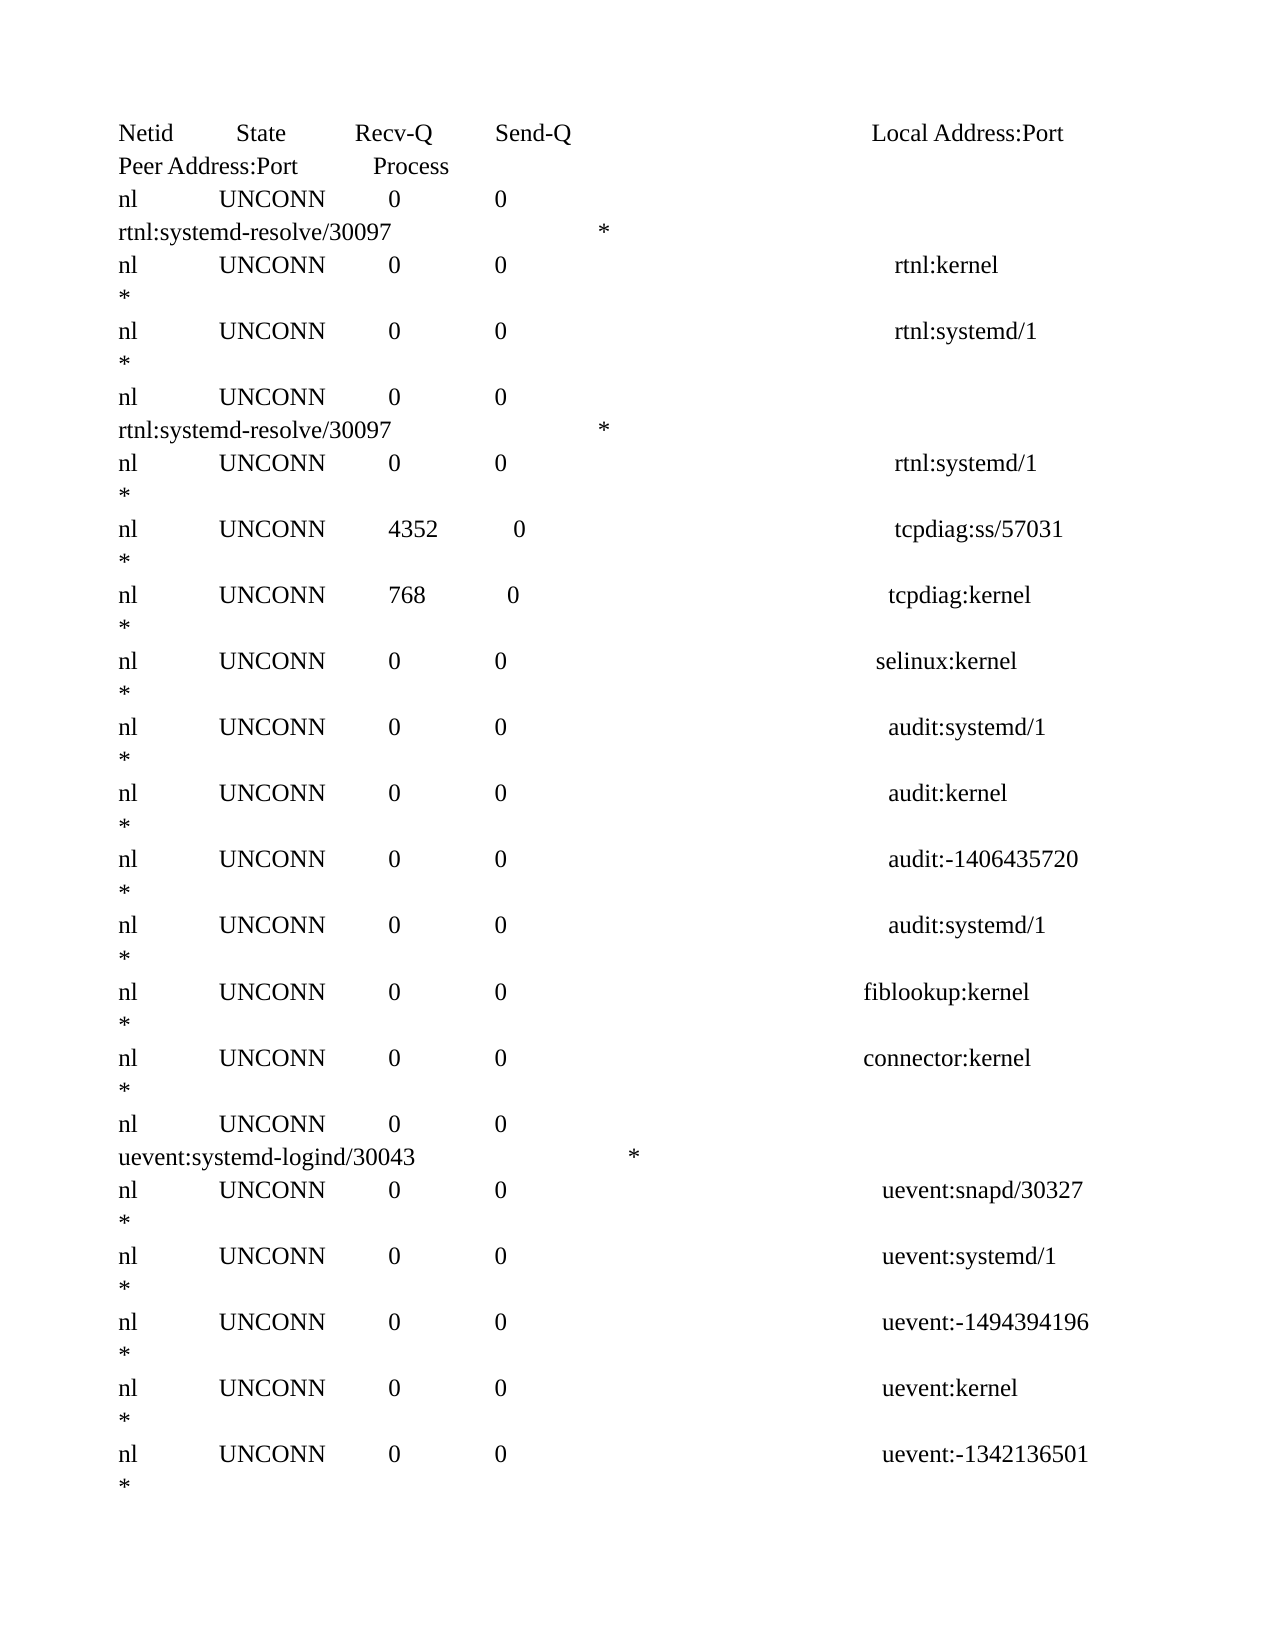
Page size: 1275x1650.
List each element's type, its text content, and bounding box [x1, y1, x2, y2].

text nl UNCONN 4352 0 tcpdiag:ss/57031 * [118, 514, 1157, 576]
text nl UNCONN 0 0 rtnl:systemd-resolve/30097 * [118, 382, 1157, 444]
text nl UNCONN 0 0 rtnl:systemd/1 * [118, 316, 1157, 378]
text nl UNCONN 0 0 audit:kernel * [118, 778, 1157, 840]
text nl UNCONN 0 0 uevent:systemd-logind/30043 * [118, 1109, 1157, 1171]
text nl UNCONN 0 0 uevent:systemd/1 * [118, 1241, 1157, 1303]
text nl UNCONN 0 0 audit:-1406435720 * [118, 844, 1157, 906]
text nl UNCONN 0 0 uevent:kernel * [118, 1373, 1157, 1435]
text nl UNCONN 0 0 rtnl:systemd/1 * [118, 448, 1157, 510]
text Netid State Recv-Q Send-Q Local Address:Port Peer Address:Port Process [118, 118, 1157, 180]
text nl UNCONN 0 0 rtnl:systemd-resolve/30097 * [118, 184, 1157, 246]
text nl UNCONN 768 0 tcpdiag:kernel * [118, 580, 1157, 642]
text nl UNCONN 0 0 audit:systemd/1 * [118, 712, 1157, 774]
text nl UNCONN 0 0 fiblookup:kernel * [118, 977, 1157, 1038]
text nl UNCONN 0 0 connector:kernel * [118, 1043, 1157, 1104]
text nl UNCONN 0 0 uevent:-1342136501 * [118, 1439, 1157, 1501]
text nl UNCONN 0 0 uevent:-1494394196 * [118, 1307, 1157, 1369]
text nl UNCONN 0 0 rtnl:kernel * [118, 250, 1157, 312]
text nl UNCONN 0 0 uevent:snapd/30327 * [118, 1175, 1157, 1237]
text nl UNCONN 0 0 selinux:kernel * [118, 646, 1157, 708]
text nl UNCONN 0 0 audit:systemd/1 * [118, 911, 1157, 972]
